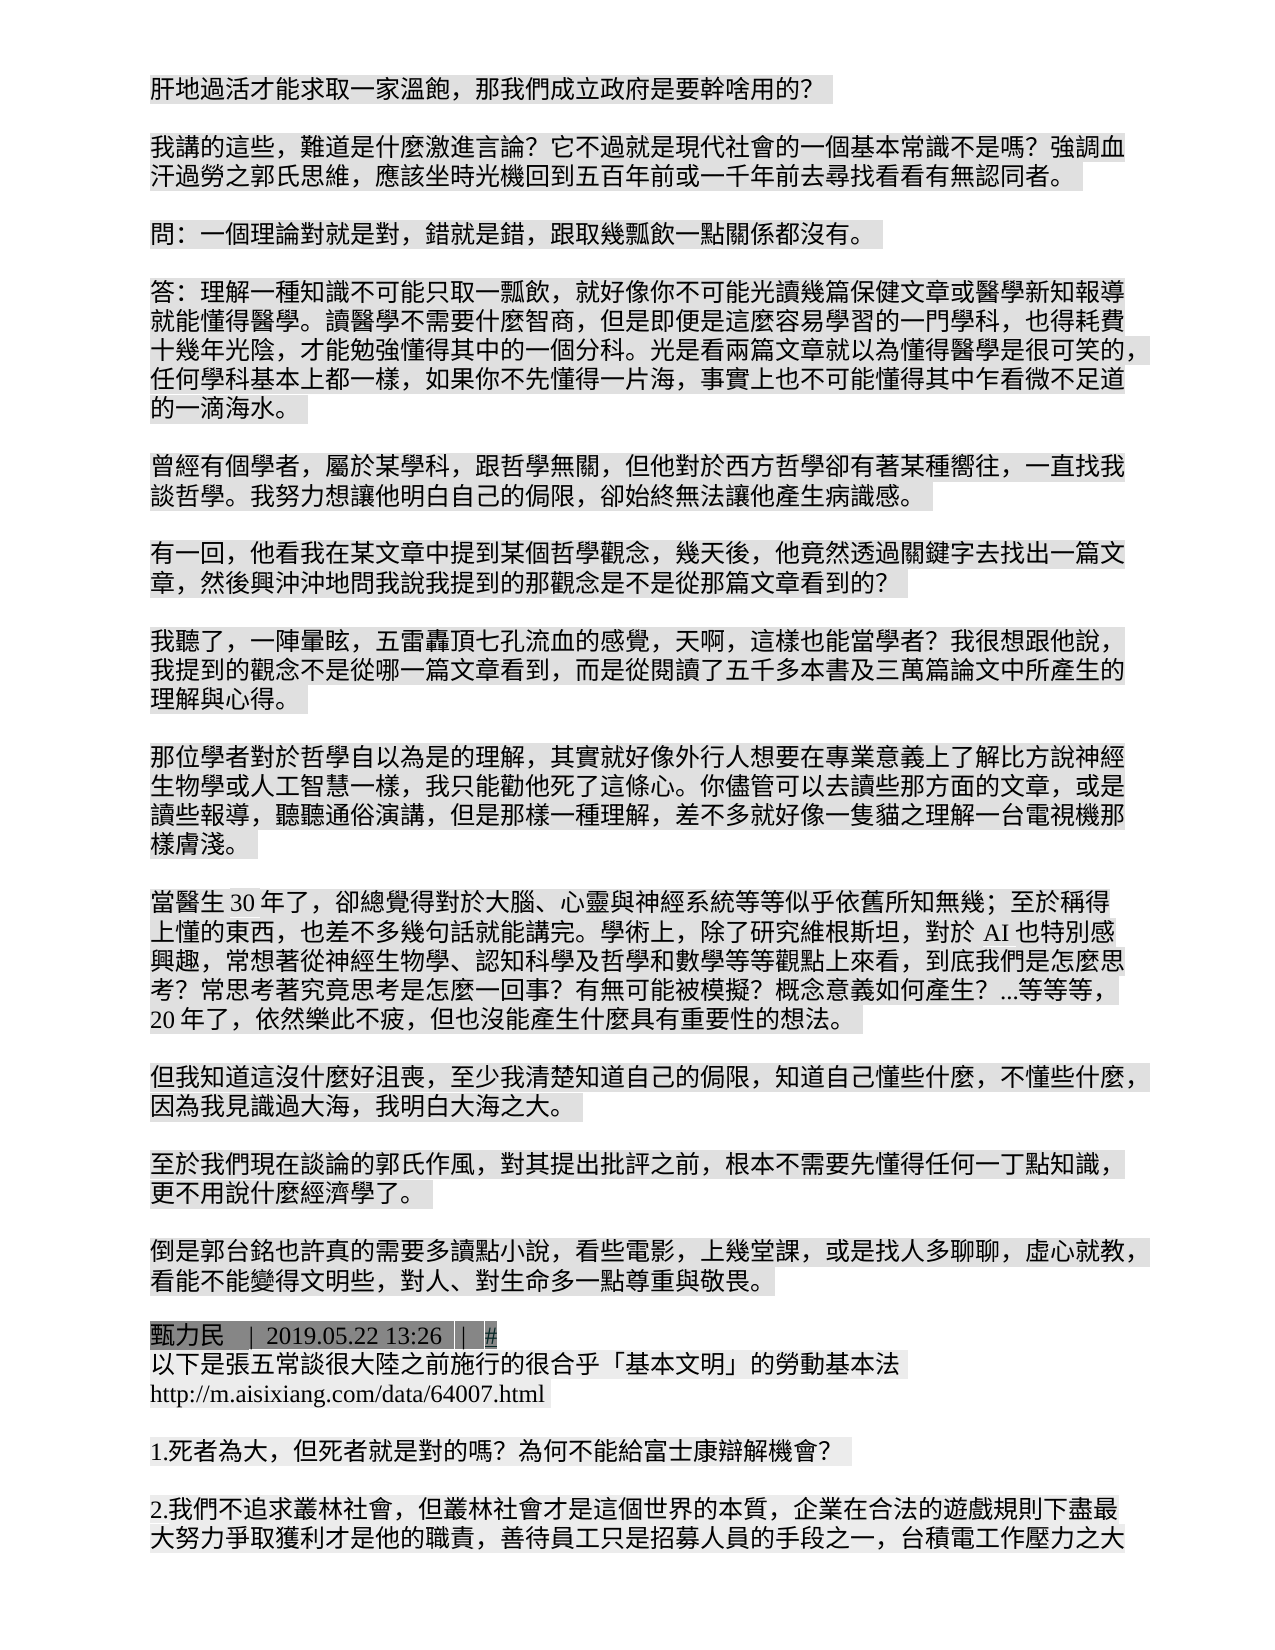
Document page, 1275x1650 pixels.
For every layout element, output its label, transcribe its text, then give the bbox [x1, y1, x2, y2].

text 以下是張五常談很大陸之前施行的很合乎「基本文明」的勞動基本法 http://m.aisixiang.com/data/64007.html 1.死者為大，但死者就是對的嗎？為何不能給富士康辯解機會？ 2.我們不追求叢林社會，但叢林社會才是這個世界的本質，企業在合法的遊戲規則下盡最大努力爭取獲利才是他的職責，善待員工只是招募人員的手段之一，台積電工作壓力之大 [150, 1350, 1125, 1553]
text 甄力民 | 2019.05.22 13:26 | # [150, 1321, 1125, 1350]
text 卡韓政變 (57)： 給郭台銘一點忠告 陳真 2019. 05. 22. 力民，你有沒有想過，自己究竟想要表達什麼？你不覺得東一個說法西一段修辭五花八門很 "多樣化" 嗎？你是要說，郭董的血汗工廠還不夠血汗？為了謀取資方最大利益，所以應該更血汗一點？否則就會失去競爭力或是害老闆賠錢倒閉？而且，依你所見，根據張五常先生的說法 (我不知道他是誰，也不打算花時間看他講什麼)，根本不應該制定最高工時，才能謀取勞工最大福利？這些就是你要表達的嗎？ 郭董如果看到我們的對話，可能會以為我們在唱雙簧，由你做球來讓我損他。不過，他恐怕也沒法喊無辜，畢竟他的想法似乎基本上就是這樣，就如他自己所說："只要合法，血汗工廠有什麼不好？" 而我要說的是：一個廠區，這麼多人跳樓自殺，公司的檢討方式卻居然是怪罪死者原本就有病，或說死者貪圖撫恤金，或說他們自己有著什麼私人問題想尋死等等等，全推給死者及其家屬，這叫做檢討嗎？我記得去年修勞基法時，台灣也有個什麼老闆也是跳出來大罵說："台灣根本沒有過勞死，是這些勞工本來就有病"。 諸如這類論調，其實就只是笑話，根本不值得批評，畢竟都已經21世紀了。我們今天之所以又提起這些笑話，是因為郭董似乎就是類似思維的代表人。他現在要選總統，嘴巴上一定會否認，一定會把勞動權及低薪與過勞問題講得很好聽，但是一個人的言行思維畢竟不是一朝一夕所能掩飾與調整。 以下列點回答： 問：以下是張五常談很大陸之前施行的很合乎「基本文明」的勞動基本法： http://m.aisixiang.com/data/64007.html 答：與主題無關，跳過不理。 問：死者為大，但死者就是對的嗎？ 答：聽不懂。死者哪裡錯了？ 問：為何不能給富士康辯解機會？ 答：富士康全身上下都是嘴巴，誰能制止他辯解？反倒是郭董及其企業對於外界批評，動輒威脅提告，所以我講話都很小心。 問：我們不追求叢林社會，但叢林社會才是這個世界的本質，企業在合法的遊戲規則下盡最大努力爭取獲利才是他的職責，善待員工只是招募人員的手段之一，台積電工作壓力之大眾所皆知，但是想進去工作的人又何曾少過？ 答：我無言了。 問：慈善也是他爭取獲利的一種手段，如果慈善能獲利肯定有企業會去爭取，如果沒有企業去爭取，那恭喜你，你發現了一個賺錢機會。 答：完全聽不懂。 問：不合乎所謂「基本文明」企業應該讓他自動淘汰？這是個全球化的世界，你今天用一個「基本文明法」淘汰掉的企業，取代他的可能是日本韓國印度越南，而出現的大量失業人口只會拉低求職薪資，這就是用善意鋪成的地獄，工作需求減少，薪資價格下降，這就是最基本的經濟學。 答：我又無言了。好奇怪的 "經濟學"。 問：基本文明該怎麼定義？ 答：對於郭董來說，我把基本文明的標準大大降低，我只想跟他說：把人當人看，對人要有基本尊重，不要以為自己是動物園園長。 問：有些人為了賺錢不在乎工時壓力只為求得一家溫飽，剝奪這樣的人的求職選擇就是正義的嗎？ 答：你的意思是反對過勞是不正義的嗎？ 我房貸壓力很重，為求一家溫飽，我想要每天都值班，我可以每天不睡覺，或是徹夜守候值班室，再累我也要硬撐著給大家看病開藥或巡房，你覺得這樣是合理的嗎？ 如果有人無法以一種合理且合乎基本生理健康的方式求取一家溫飽，那麼，國家就應負起責任，要不然繳稅是繳個碗糕？要不然選總統是選來做啥的？如果每個人都得如此狼狽爆肝地過活才能求取一家溫飽，那我們成立政府是要幹啥用的？ 我講的這些，難道是什麼激進言論？它不過就是現代社會的一個基本常識不是嗎？強調血汗過勞之郭氏思維，應該坐時光機回到五百年前或一千年前去尋找看看有無認同者。 問：一個理論對就是對，錯就是錯，跟取幾瓢飲一點關係都沒有。 答：理解一種知識不可能只取一瓢飲，就好像你不可能光讀幾篇保健文章或醫學新知報導就能懂得醫學。讀醫學不需要什麼智商，但是即便是這麼容易學習的一門學科，也得耗費十幾年光陰，才能勉強懂得其中的一個分科。光是看兩篇文章就以為懂得醫學是很可笑的，任何學科基本上都一樣，如果你不先懂得一片海，事實上也不可能懂得其中乍看微不足道的一滴海水。 曾經有個學者，屬於某學科，跟哲學無關，但他對於西方哲學卻有著某種嚮往，一直找我談哲學。我努力想讓他明白自己的侷限，卻始終無法讓他產生病識感。 有一回，他看我在某文章中提到某個哲學觀念，幾天後，他竟然透過關鍵字去找出一篇文章，然後興沖沖地問我說我提到的那觀念是不是從那篇文章看到的？ 我聽了，一陣暈眩，五雷轟頂七孔流血的感覺，天啊，這樣也能當學者？我很想跟他說，我提到的觀念不是從哪一篇文章看到，而是從閱讀了五千多本書及三萬篇論文中所產生的理解與心得。 那位學者對於哲學自以為是的理解，其實就好像外行人想要在專業意義上了解比方說神經生物學或人工智慧一樣，我只能勸他死了這條心。你儘管可以去讀些那方面的文章，或是讀些報導，聽聽通俗演講，但是那樣一種理解，差不多就好像一隻貓之理解一台電視機那樣膚淺。 當醫生30年了，卻總覺得對於大腦、心靈與神經系統等等似乎依舊所知無幾；至於稱得上懂的東西，也差不多幾句話就能講完。學術上，除了研究維根斯坦，對於 AI 也特別感興趣，常想著從神經生物學、認知科學及哲學和數學等等觀點上來看，到底我們是怎麼思考？常思考著究竟思考是怎麼一回事？有無可能被模擬？概念意義如何產生？...等等等，20年了，依然樂此不疲，但也沒能產生什麼具有重要性的想法。 但我知道這沒什麼好沮喪，至少我清楚知道自己的侷限，知道自己懂些什麼，不懂些什麼，因為我見識過大海，我明白大海之大。 至於我們現在談論的郭氏作風，對其提出批評之前，根本不需要先懂得任何一丁點知識，更不用說什麼經濟學了。 倒是郭台銘也許真的需要多讀點小說，看些電影，上幾堂課，或是找人多聊聊，虛心就教，看能不能變得文明些，對人、對生命多一點尊重與敬畏。 [150, 75, 1125, 1296]
